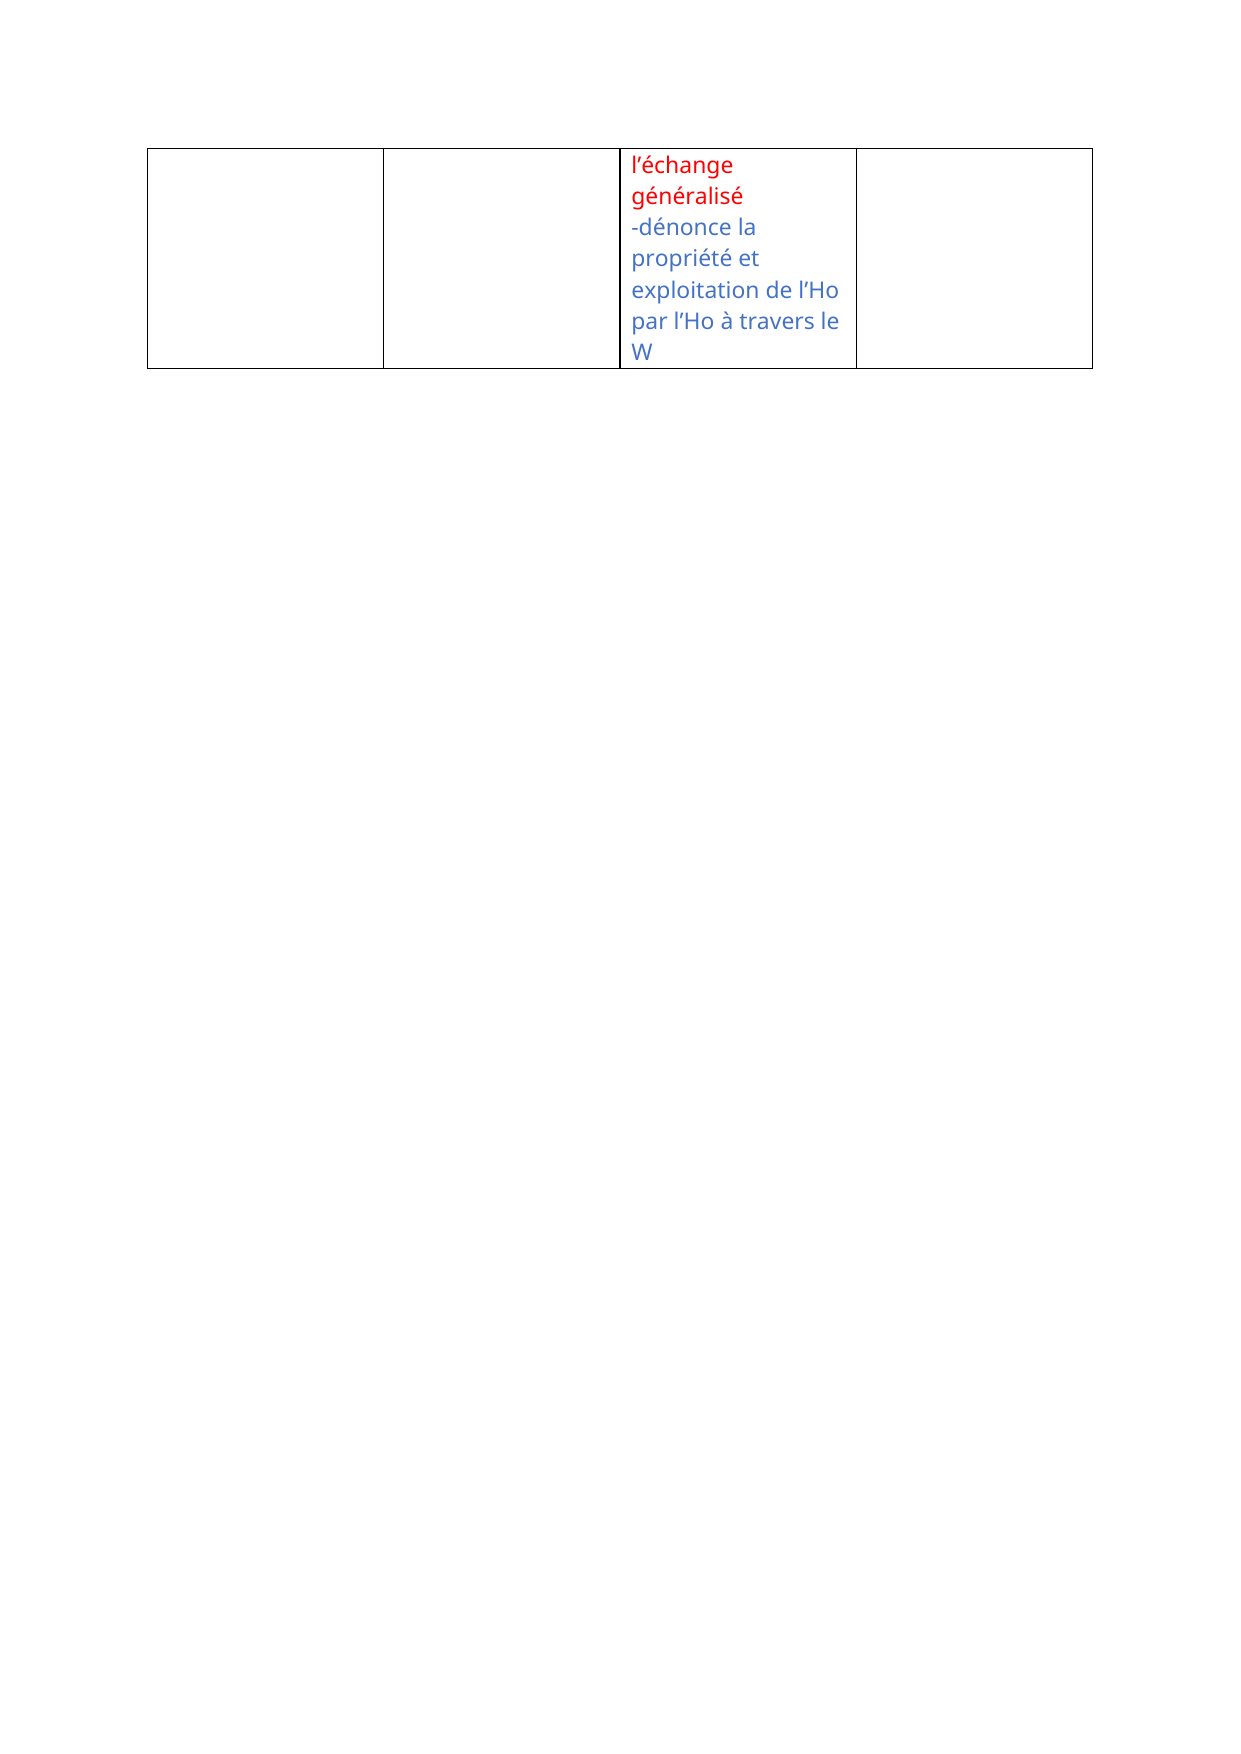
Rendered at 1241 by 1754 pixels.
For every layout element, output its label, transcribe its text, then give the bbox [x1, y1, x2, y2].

table_cell [148, 149, 383, 367]
table_cell [857, 149, 1092, 367]
table_cell [384, 149, 619, 367]
table_cell l’échange généralisé -dénonce la propriété et exploitation de l’Ho par l’Ho à travers le W [621, 149, 856, 367]
